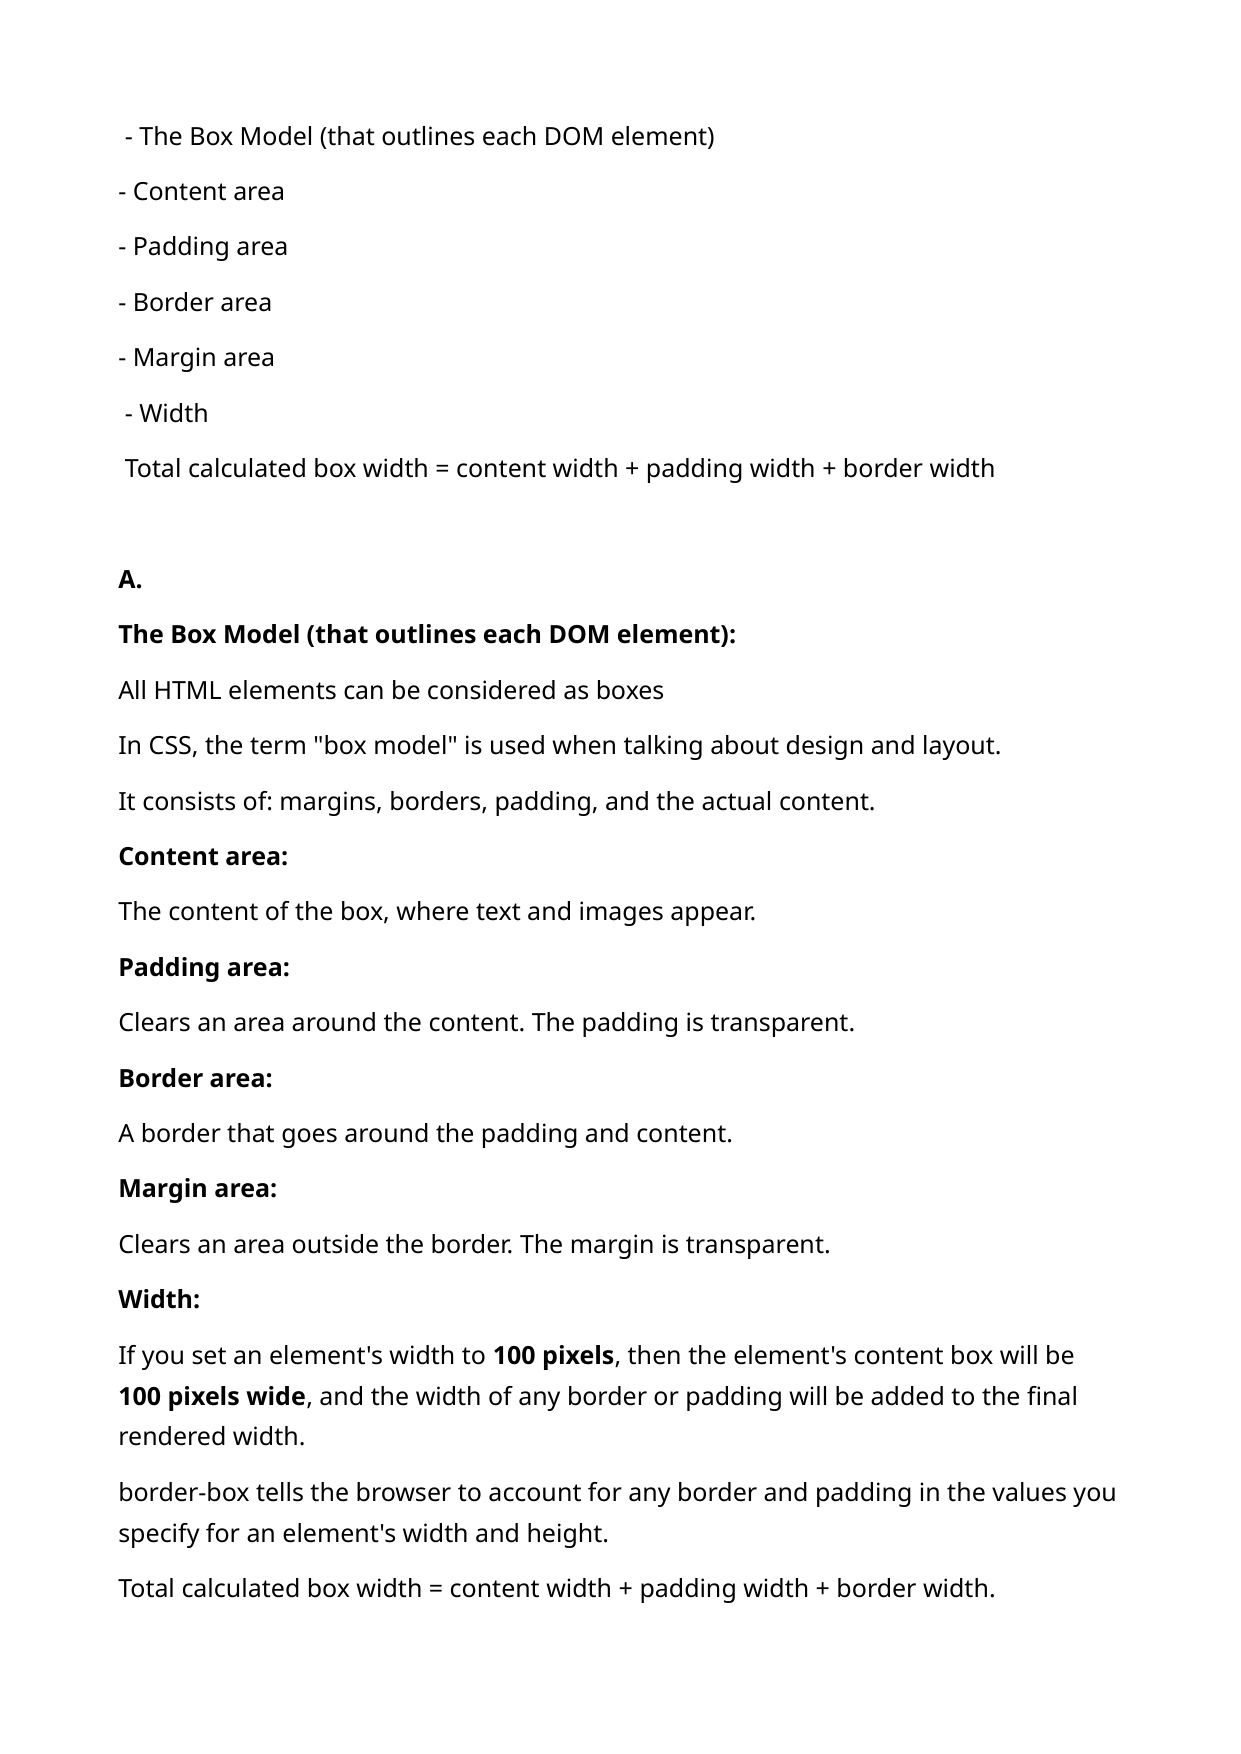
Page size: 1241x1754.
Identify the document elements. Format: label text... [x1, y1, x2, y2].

text Margin area: [118, 1171, 1122, 1205]
text The content of the box, where text and images appear. [118, 894, 1122, 928]
text - Content area [118, 173, 1122, 208]
text Total calculated box width = content width + padding width + border width [118, 451, 1122, 485]
text If you set an element's width to 100 pixels, then the element's content box will be 100 pixels wide, and the width of any border or padding will be added to the final rendered width. [118, 1337, 1122, 1453]
text It consists of: margins, borders, padding, and the actual content. [118, 783, 1122, 817]
text The Box Model (that outlines each DOM element): [118, 617, 1122, 651]
text A. [118, 561, 1122, 596]
text Content area: [118, 838, 1122, 873]
text A border that goes around the padding and content. [118, 1116, 1122, 1150]
text Border area: [118, 1060, 1122, 1094]
text - Border area [118, 284, 1122, 318]
text Clears an area around the content. The padding is transparent. [118, 1005, 1122, 1039]
text border-box tells the browser to account for any border and padding in the values you specify for an element's width and height. [118, 1474, 1122, 1549]
text - Width [118, 395, 1122, 429]
text All HTML elements can be considered as boxes [118, 672, 1122, 706]
text Width: [118, 1282, 1122, 1316]
text Padding area: [118, 949, 1122, 983]
text - Margin area [118, 340, 1122, 374]
text - The Box Model (that outlines each DOM element) [118, 118, 1122, 152]
text In CSS, the term "box model" is used when talking about design and layout. [118, 728, 1122, 762]
text Clears an area outside the border. The margin is transparent. [118, 1226, 1122, 1261]
text Total calculated box width = content width + padding width + border width. [118, 1571, 1122, 1605]
text - Padding area [118, 229, 1122, 263]
